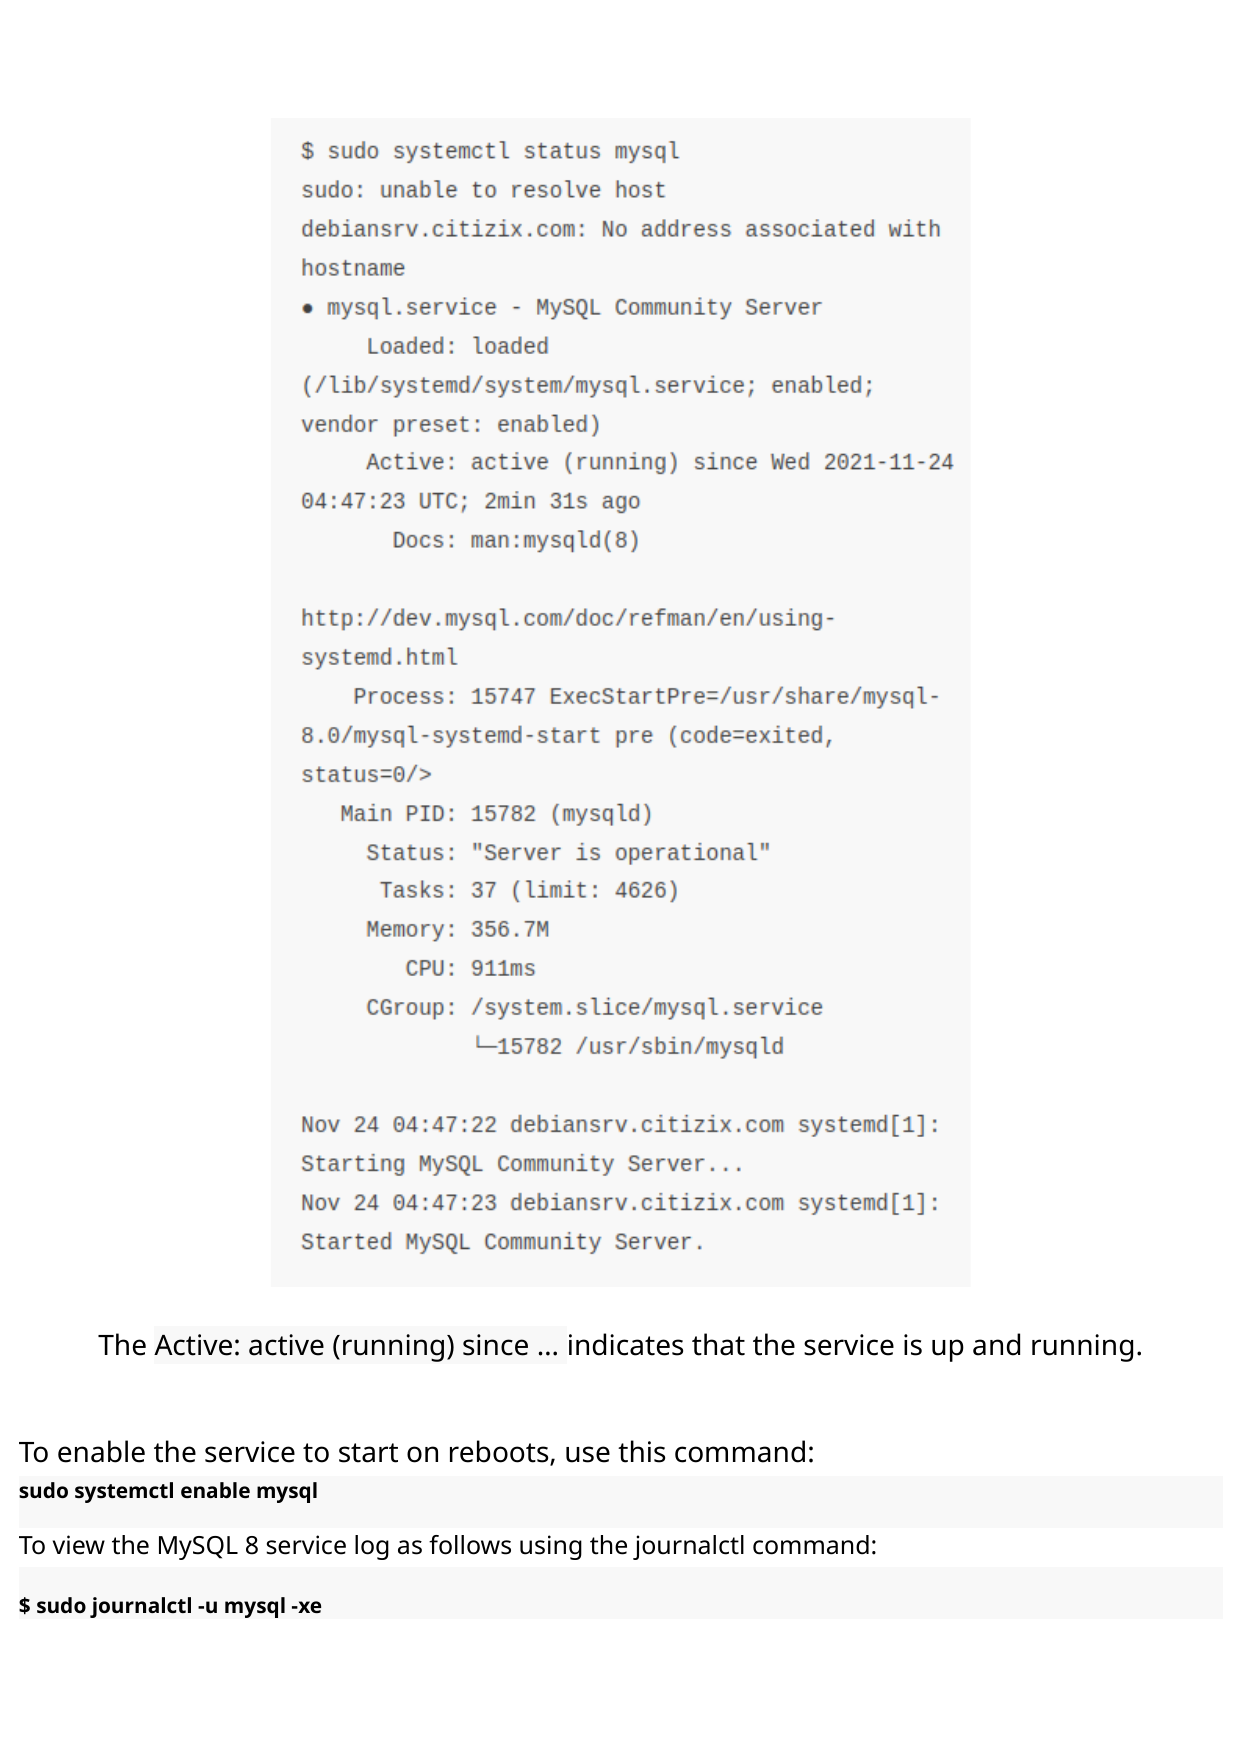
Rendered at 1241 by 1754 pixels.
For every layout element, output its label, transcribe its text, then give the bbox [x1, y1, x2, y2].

picture [270, 118, 971, 1287]
text To enable the service to start on reboots, use this command: [19, 1432, 1223, 1470]
text The Active: active (running) since … indicates that the service is up and running. [19, 1326, 1223, 1364]
text To view the MySQL 8 service log as follows using the journalctl command: [19, 1528, 1223, 1562]
text sudo systemctl enable mysql [19, 1476, 1223, 1504]
text $ sudo journalctl -u mysql -xe [19, 1591, 1223, 1619]
